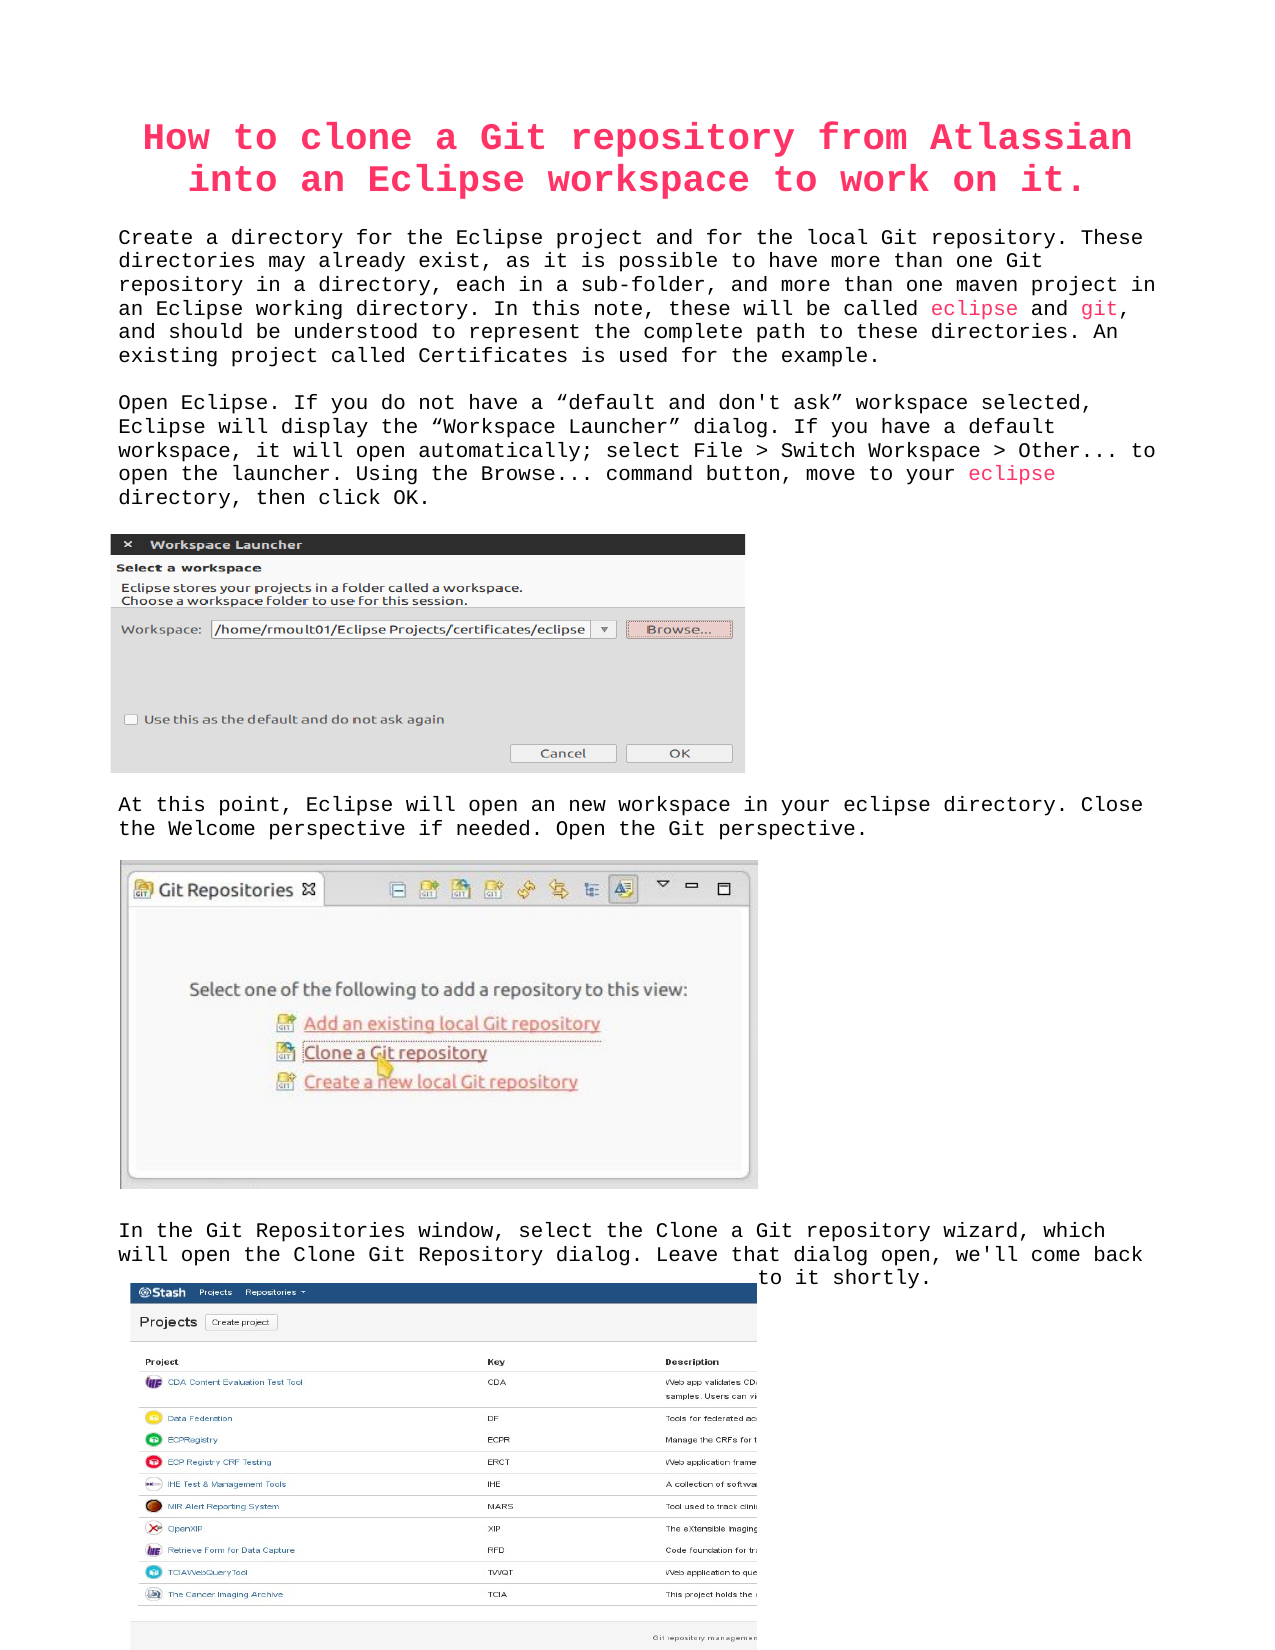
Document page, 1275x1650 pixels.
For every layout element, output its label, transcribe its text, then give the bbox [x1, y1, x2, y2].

text Create a directory for the Eclipse project and for the local Git repository. These directories may already exist, as it is possible to have more than one Git repository in a directory, each in a sub-folder, and more than one maven project in an Eclipse working directory. In this note, these will be called eclipse and git, and should be understood to represent the complete path to these directories. An existing project called Certificates is used for the example. [118, 227, 1157, 369]
text How to clone a Git repository from Atlassian into an Eclipse workspace to work on it. [118, 118, 1157, 203]
text At this point, Eclipse will open an new workspace in your eclipse directory. Close the Welcome perspective if needed. Open the Git perspective. [118, 794, 1157, 842]
text Open Eclipse. If you do not have a “default and don't ask” workspace selected, Eclipse will display the “Workspace Launcher” dialog. If you have a default workspace, it will open automatically; select File > Switch Workspace > Other... to open the launcher. Using the Browse... command button, move to your eclipse directory, then click OK. [118, 392, 1157, 511]
picture [110, 534, 746, 773]
picture [130, 1283, 757, 1650]
picture [120, 860, 759, 1189]
text In the Git Repositories window, select the Clone a Git repository wizard, which will open the Clone Git Repository dialog. Leave that dialog open, we'll come back to it shortly. [118, 1220, 1157, 1291]
